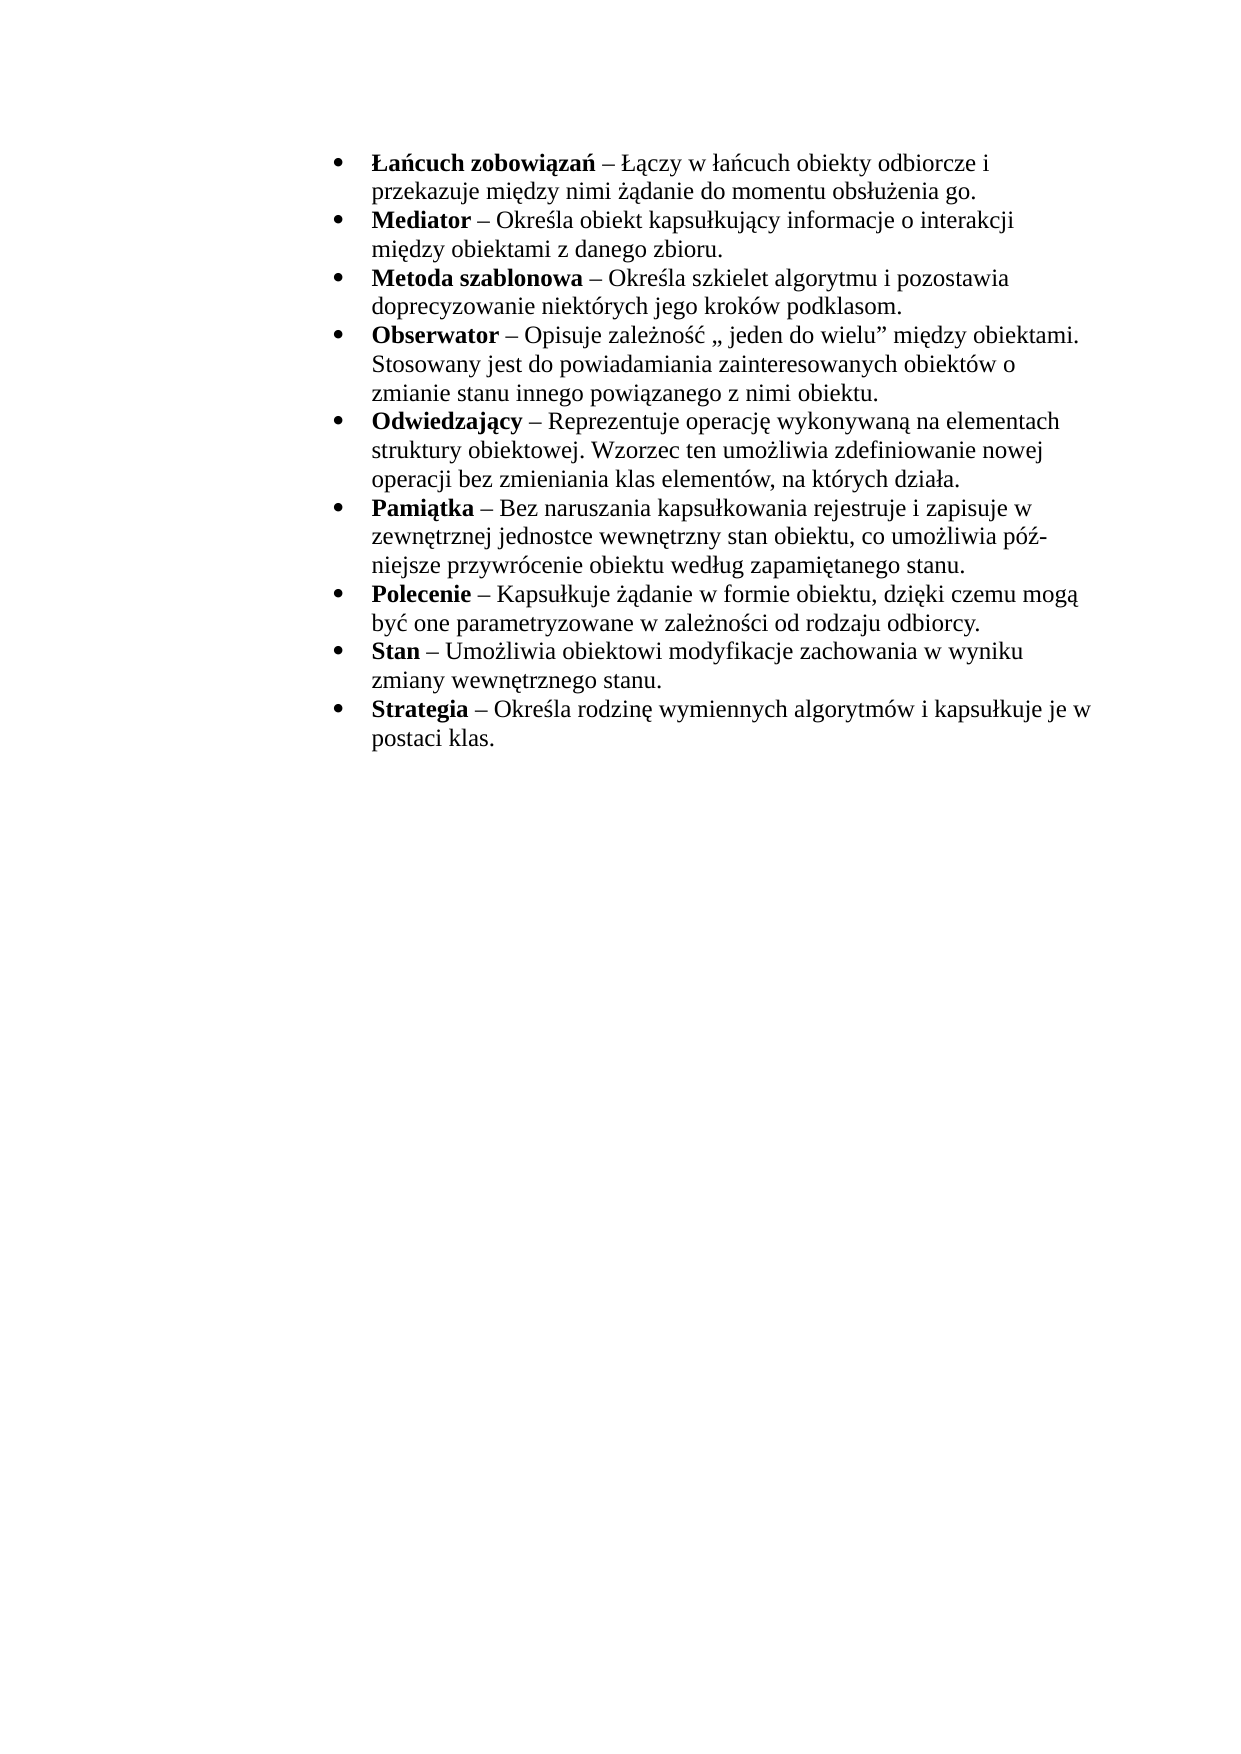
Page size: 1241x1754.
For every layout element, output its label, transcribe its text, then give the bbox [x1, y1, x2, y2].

list Polecenie – Kapsułkuje żądanie w formie obiektu, dzięki czemu mogą być one parametryzowane w zależności od rodzaju odbiorcy. [334, 579, 1093, 636]
list Mediator – Określa obiekt kapsułkujący informacje o interakcji między obiektami z danego zbioru. [334, 205, 1093, 263]
list Strategia – Określa rodzinę wymiennych algorytmów i kapsułkuje je w postaci klas. [334, 694, 1093, 751]
list Pamiątka – Bez naruszania kapsułkowania rejestruje i zapisuje w zewnętrznej jednostce wewnętrzny stan obiektu, co umożliwia póź- niejsze przywrócenie obiektu według zapamiętanego stanu. [334, 493, 1093, 579]
list Odwiedzający – Reprezentuje operację wykonywaną na elementach struktury obiektowej. Wzorzec ten umożliwia zdefiniowanie nowej operacji bez zmieniania klas elementów, na których działa. [334, 406, 1093, 493]
list Łańcuch zobowiązań – Łączy w łańcuch obiekty odbiorcze i przekazuje między nimi żądanie do momentu obsłużenia go. [334, 148, 1093, 205]
list Stan – Umożliwia obiektowi modyfikacje zachowania w wyniku zmiany wewnętrznego stanu. [334, 636, 1093, 694]
list Obserwator – Opisuje zależność „ jeden do wielu” między obiektami. Stosowany jest do powiadamiania zainteresowanych obiektów o zmianie stanu innego powiązanego z nimi obiektu. [334, 320, 1093, 406]
list Metoda szablonowa – Określa szkielet algorytmu i pozostawia doprecyzowanie niektórych jego kroków podklasom. [334, 263, 1093, 320]
